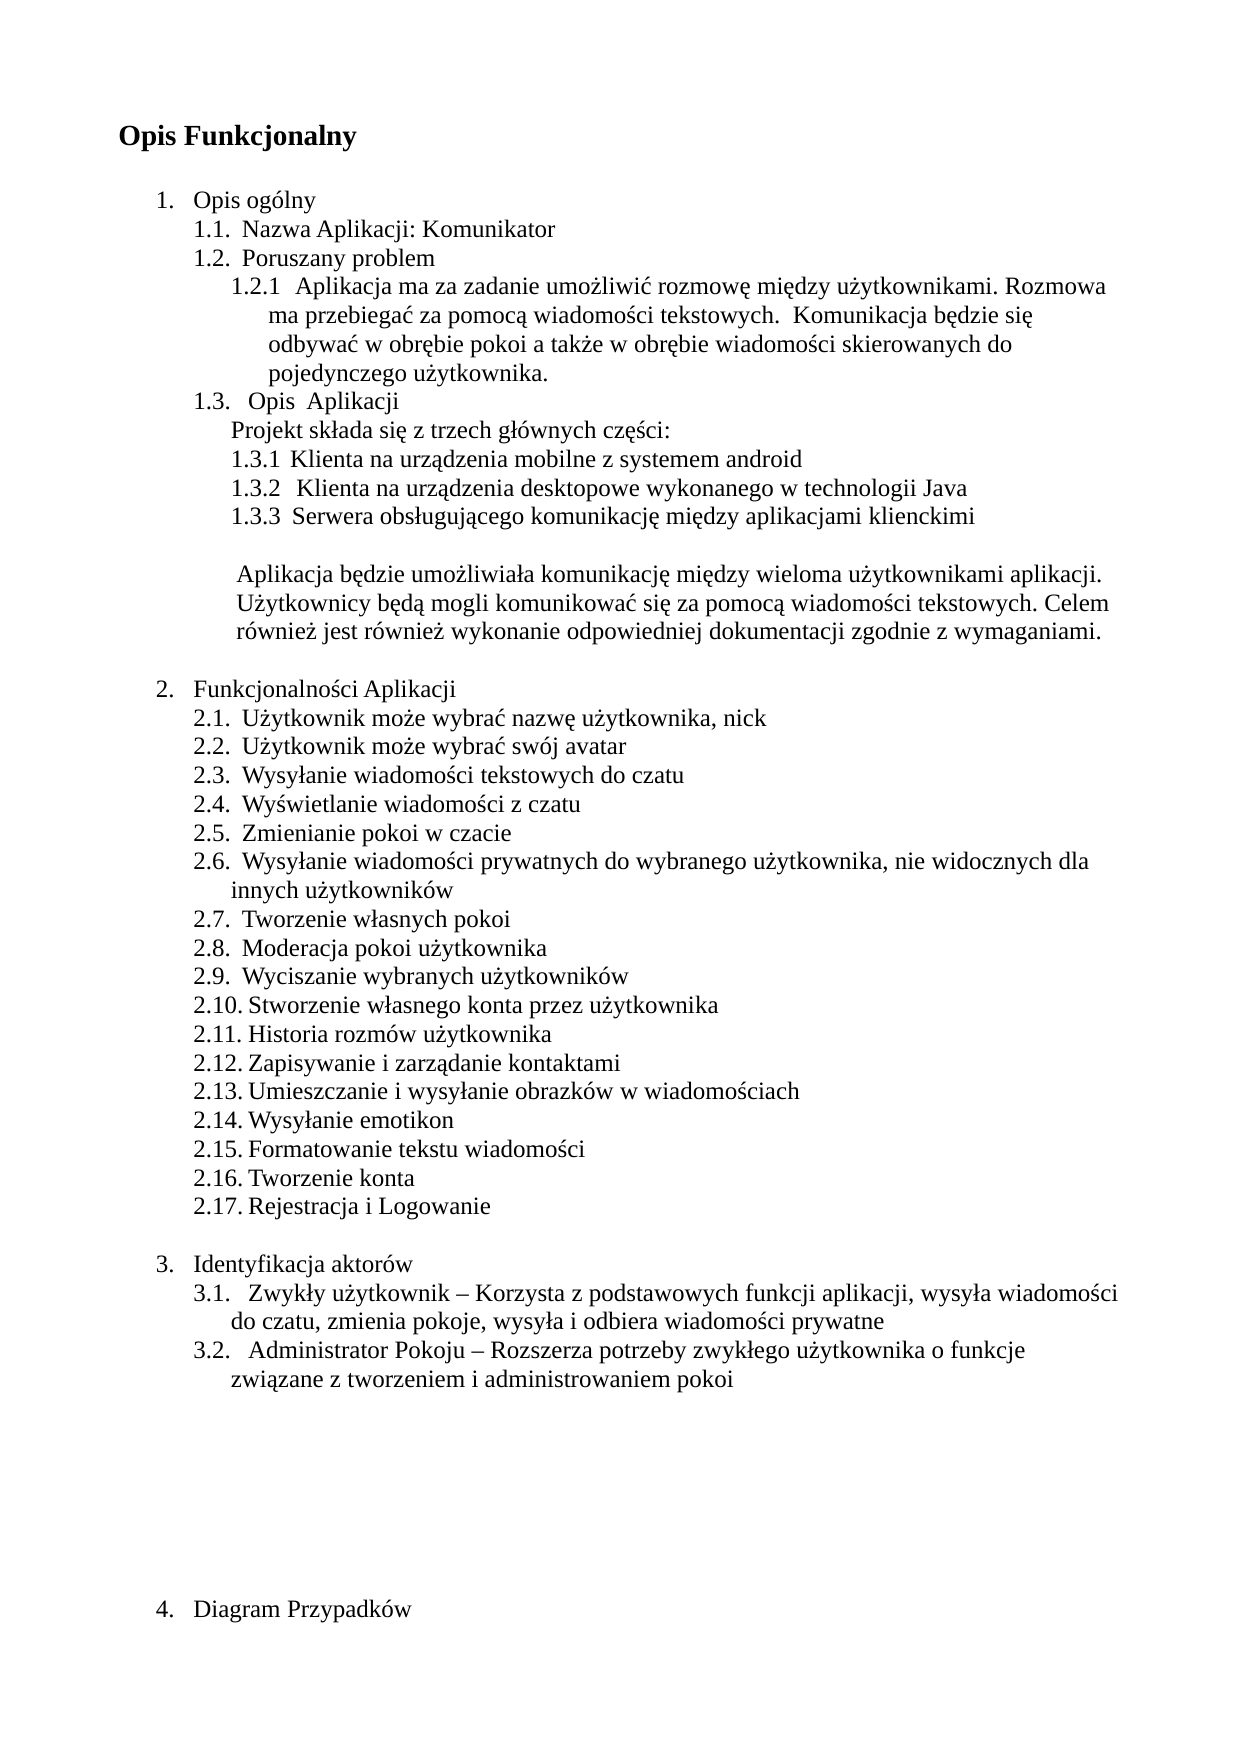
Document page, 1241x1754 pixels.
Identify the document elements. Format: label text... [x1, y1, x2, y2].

list Administrator Pokoju – Rozszerza potrzeby zwykłego użytkownika o funkcje związane z tworzeniem i administrowaniem pokoi [193, 1335, 1122, 1594]
list Moderacja pokoi użytkownika [193, 933, 1122, 961]
list Projekt składa się z trzech głównych części: [193, 415, 1122, 444]
list Zapisywanie i zarządanie kontaktami [193, 1048, 1122, 1076]
list Klienta na urządzenia desktopowe wykonanego w technologii Java [231, 473, 1122, 501]
list Formatowanie tekstu wiadomości [193, 1134, 1122, 1163]
list Klienta na urządzenia mobilne z systemem android [231, 444, 1122, 473]
list Rejestracja i Logowanie [193, 1191, 1122, 1220]
list Wyświetlanie wiadomości z czatu [193, 789, 1122, 818]
list Identyfikacja aktorów [156, 1249, 1122, 1278]
list Opis Aplikacji [193, 386, 1122, 415]
list Użytkownik może wybrać nazwę użytkownika, nick [193, 703, 1122, 731]
list Aplikacja ma za zadanie umożliwić rozmowę między użytkownikami. Rozmowa ma przebiegać za pomocą wiadomości tekstowych. Komunikacja będzie się odbywać w obrębie pokoi a także w obrębie wiadomości skierowanych do pojedynczego użytkownika. [231, 271, 1122, 386]
list Opis ogólny [156, 185, 1122, 214]
list Zmienianie pokoi w czacie [193, 818, 1122, 846]
list Zwykły użytkownik – Korzysta z podstawowych funkcji aplikacji, wysyła wiadomości do czatu, zmienia pokoje, wysyła i odbiera wiadomości prywatne [193, 1278, 1122, 1335]
list Wysyłanie wiadomości tekstowych do czatu [193, 760, 1122, 789]
list Funkcjonalności Aplikacji [156, 674, 1122, 703]
list Wysyłanie emotikon [193, 1105, 1122, 1134]
text Opis Funkcjonalny [118, 118, 1122, 152]
list Wyciszanie wybranych użytkowników [193, 961, 1122, 990]
list Diagram Przypadków [156, 1594, 1122, 1623]
list Umieszczanie i wysyłanie obrazków w wiadomościach [193, 1076, 1122, 1105]
list Użytkownik może wybrać swój avatar [193, 731, 1122, 760]
list Nazwa Aplikacji: Komunikator [193, 214, 1122, 243]
list Stworzenie własnego konta przez użytkownika [193, 990, 1122, 1019]
list Tworzenie własnych pokoi [193, 904, 1122, 933]
list Wysyłanie wiadomości prywatnych do wybranego użytkownika, nie widocznych dla innych użytkowników [193, 846, 1122, 904]
list Poruszany problem [193, 243, 1122, 271]
list Historia rozmów użytkownika [193, 1019, 1122, 1048]
list Serwera obsługującego komunikację między aplikacjami klienckimi [231, 501, 1122, 530]
list Aplikacja będzie umożliwiała komunikację między wieloma użytkownikami aplikacji. Użytkownicy będą mogli komunikować się za pomocą wiadomości tekstowych. Celem również jest również wykonanie odpowiedniej dokumentacji zgodnie z wymaganiami. [201, 559, 1122, 645]
list Tworzenie konta [193, 1163, 1122, 1191]
